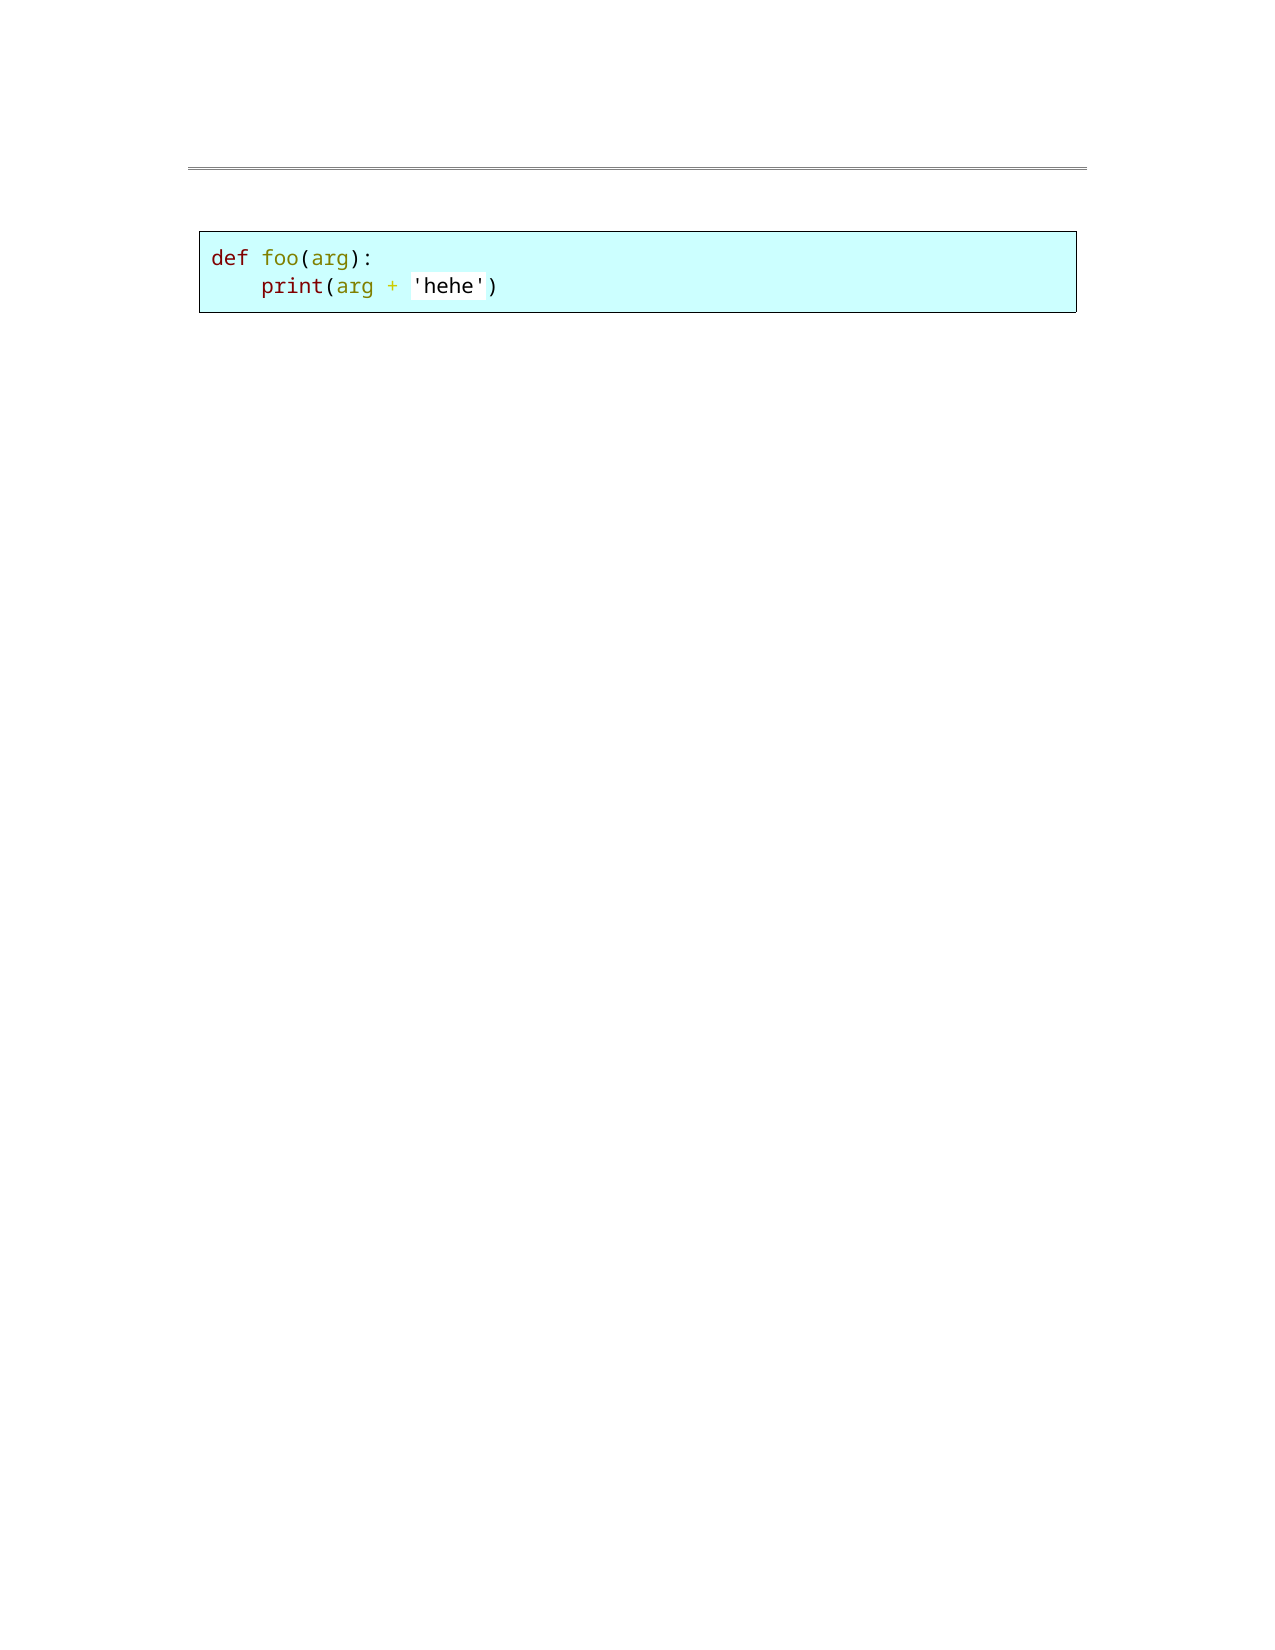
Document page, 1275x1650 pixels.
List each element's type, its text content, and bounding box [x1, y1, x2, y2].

text def foo(arg): print(arg + 'hehe') [200, 232, 1076, 312]
